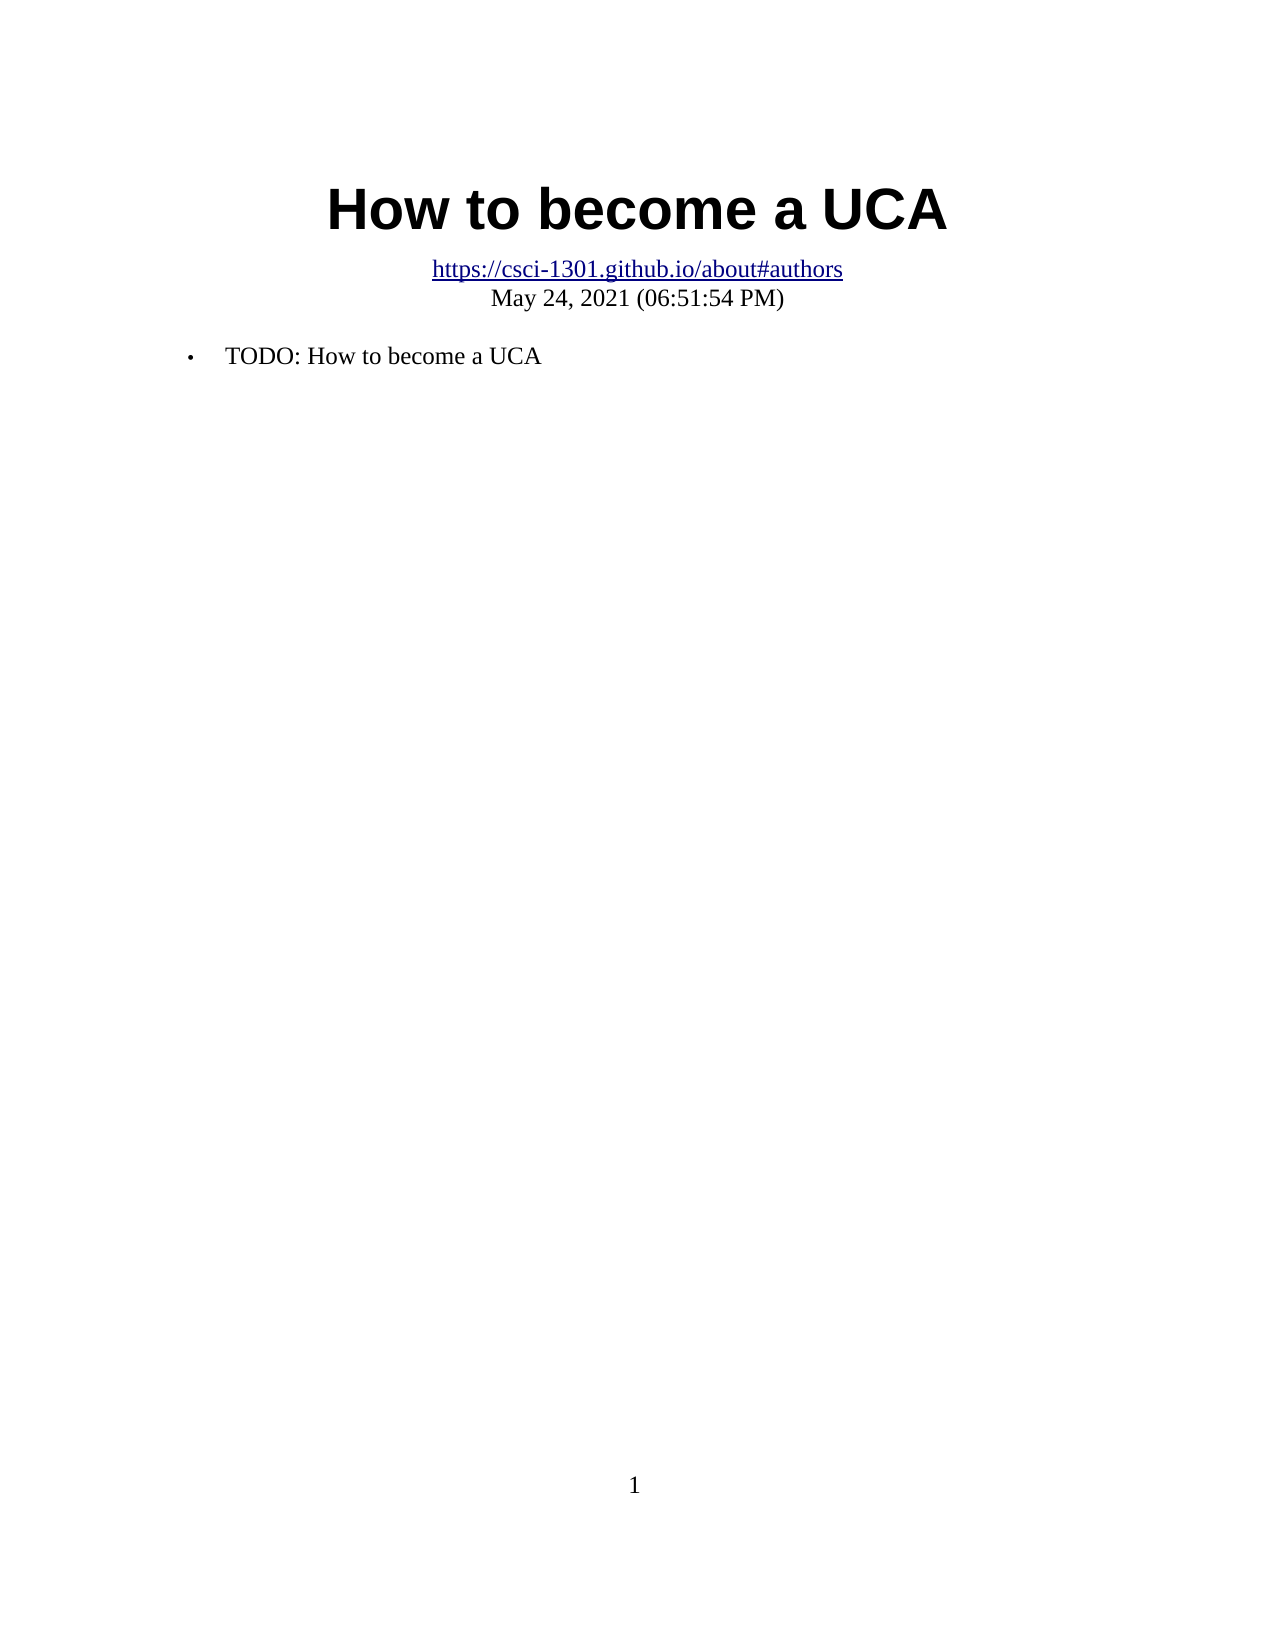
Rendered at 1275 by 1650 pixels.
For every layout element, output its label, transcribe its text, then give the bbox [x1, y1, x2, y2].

text https://csci-1301.github.io/about#authors [150, 254, 1125, 283]
title How to become a UCA [150, 175, 1125, 242]
list TODO: How to become a UCA [187, 341, 1125, 369]
text May 24, 2021 (06:51:54 PM) [150, 283, 1125, 312]
